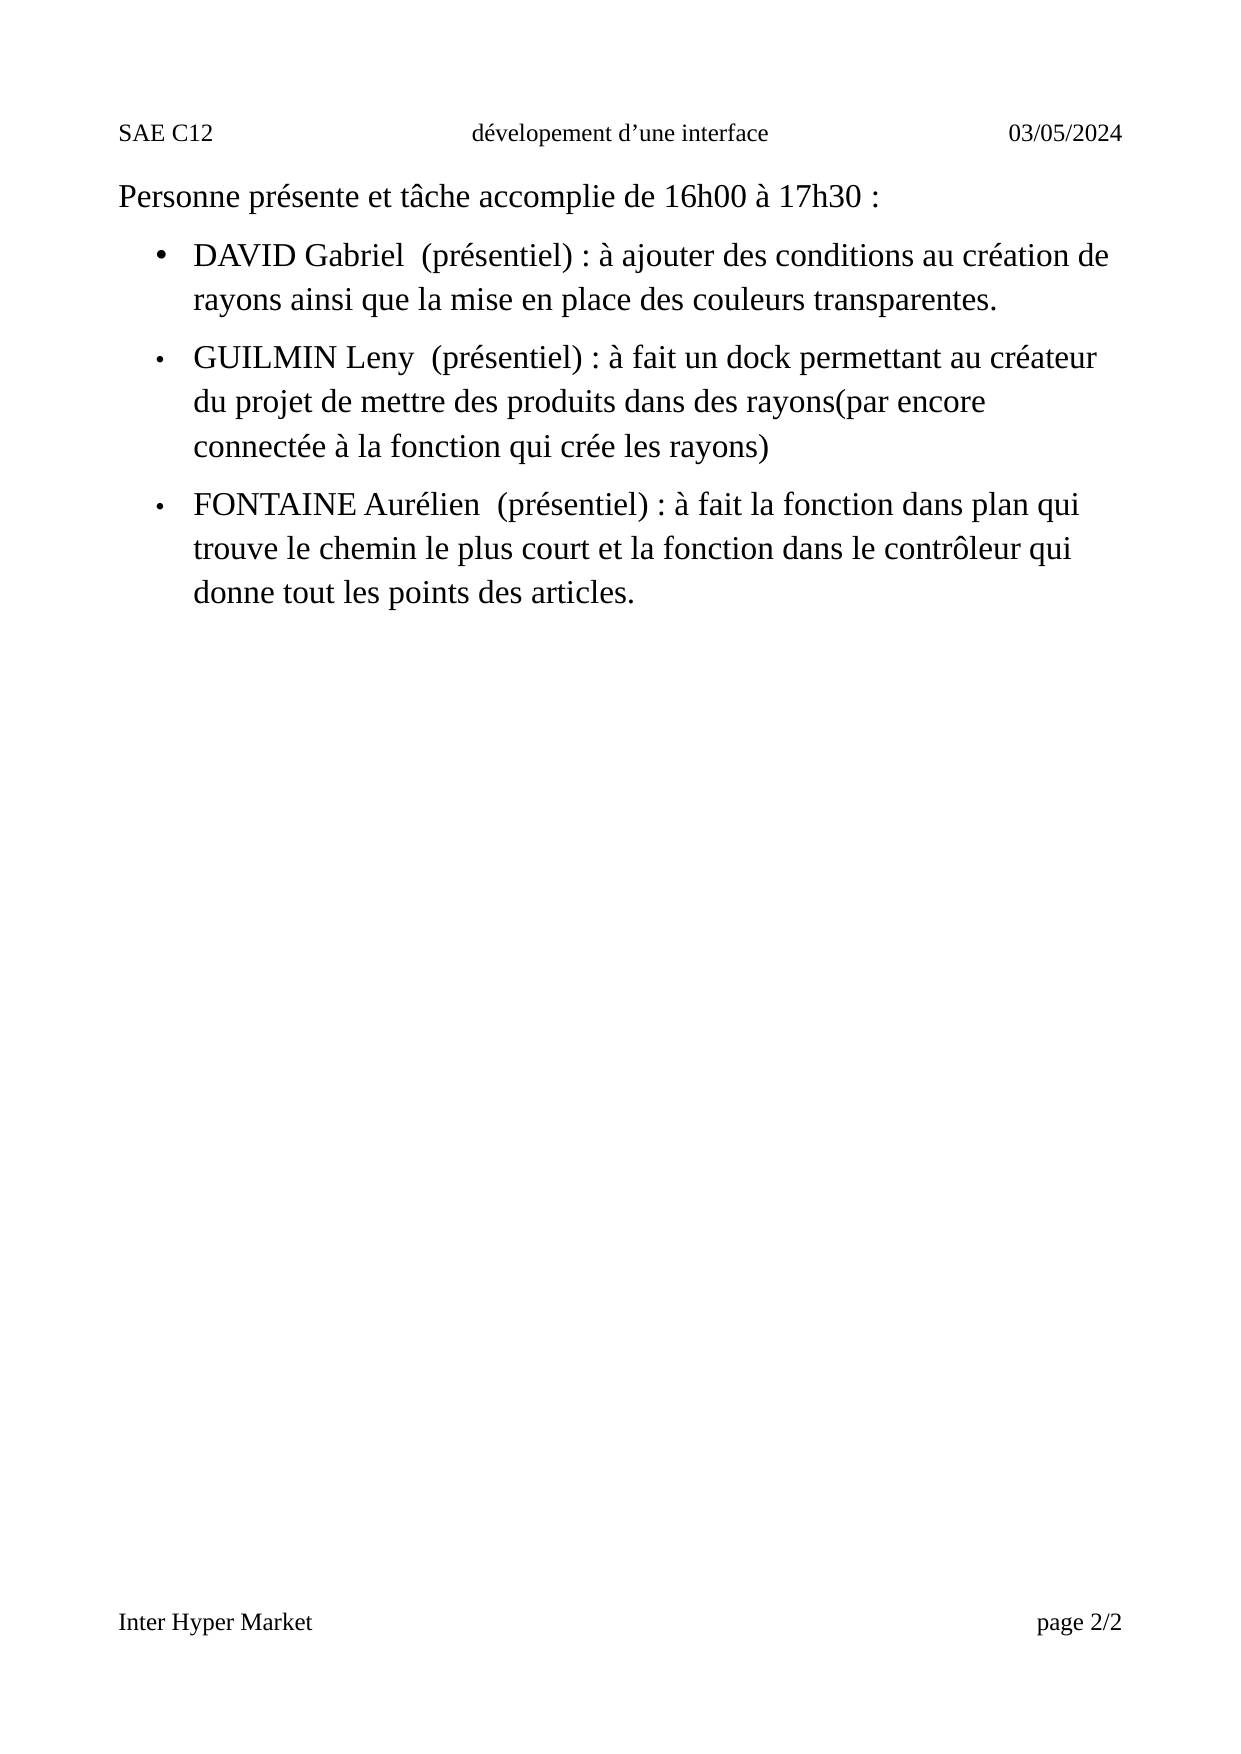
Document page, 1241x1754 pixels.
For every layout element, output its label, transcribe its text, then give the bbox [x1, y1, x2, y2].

text Personne présente et tâche accomplie de 16h00 à 17h30 : [118, 176, 1122, 215]
list DAVID Gabriel (présentiel) : à ajouter des conditions au création de rayons ainsi que la mise en place des couleurs transparentes. [156, 235, 1122, 317]
list GUILMIN Leny (présentiel) : à fait un dock permettant au créateur du projet de mettre des produits dans des rayons(par encore connectée à la fonction qui crée les rayons) [156, 338, 1122, 464]
list FONTAINE Aurélien (présentiel) : à fait la fonction dans plan qui trouve le chemin le plus court et la fonction dans le contrôleur qui donne tout les points des articles. [156, 484, 1122, 611]
